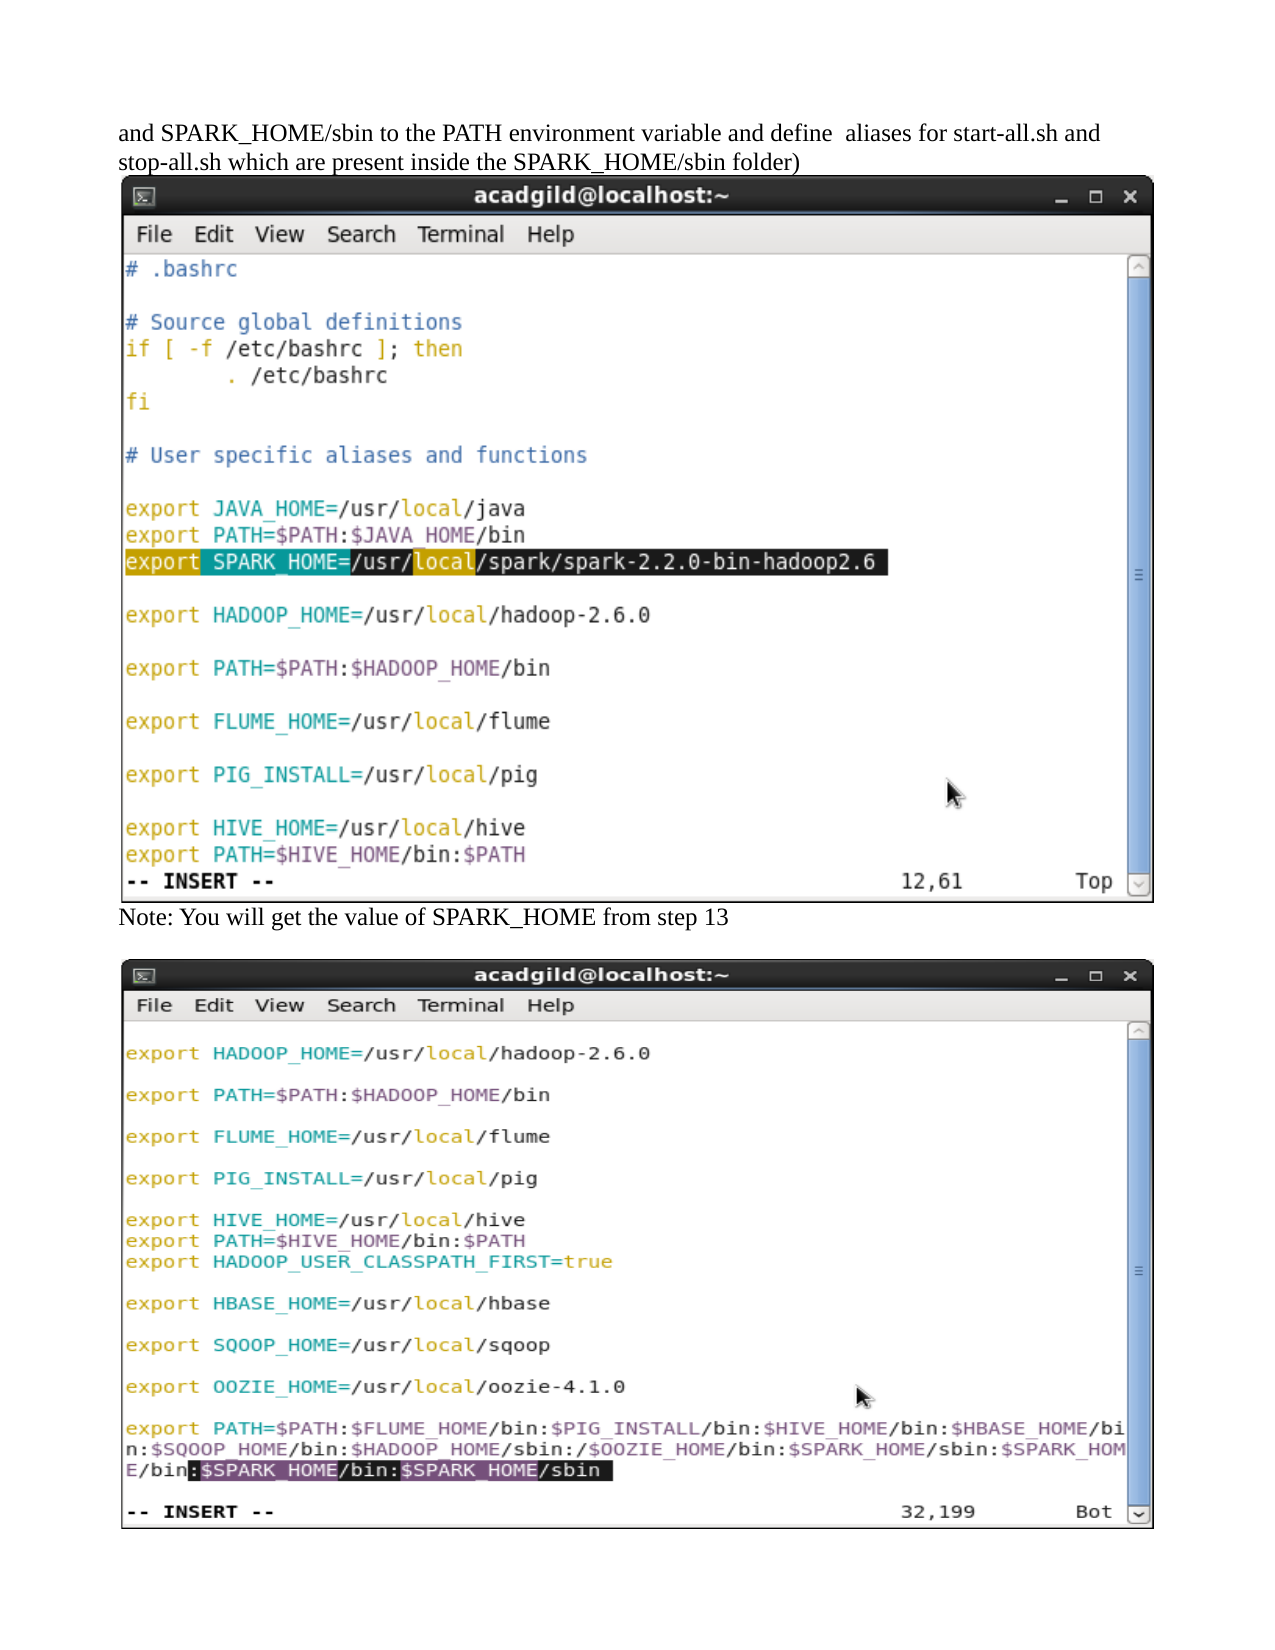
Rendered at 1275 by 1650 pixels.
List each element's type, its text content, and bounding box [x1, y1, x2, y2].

text and SPARK_HOME/sbin to the PATH environment variable and define aliases for start-all.sh and stop-all.sh which are present inside the SPARK_HOME/sbin folder) [118, 118, 1157, 176]
text Note: You will get the value of SPARK_HOME from step 13 [118, 204, 1157, 931]
